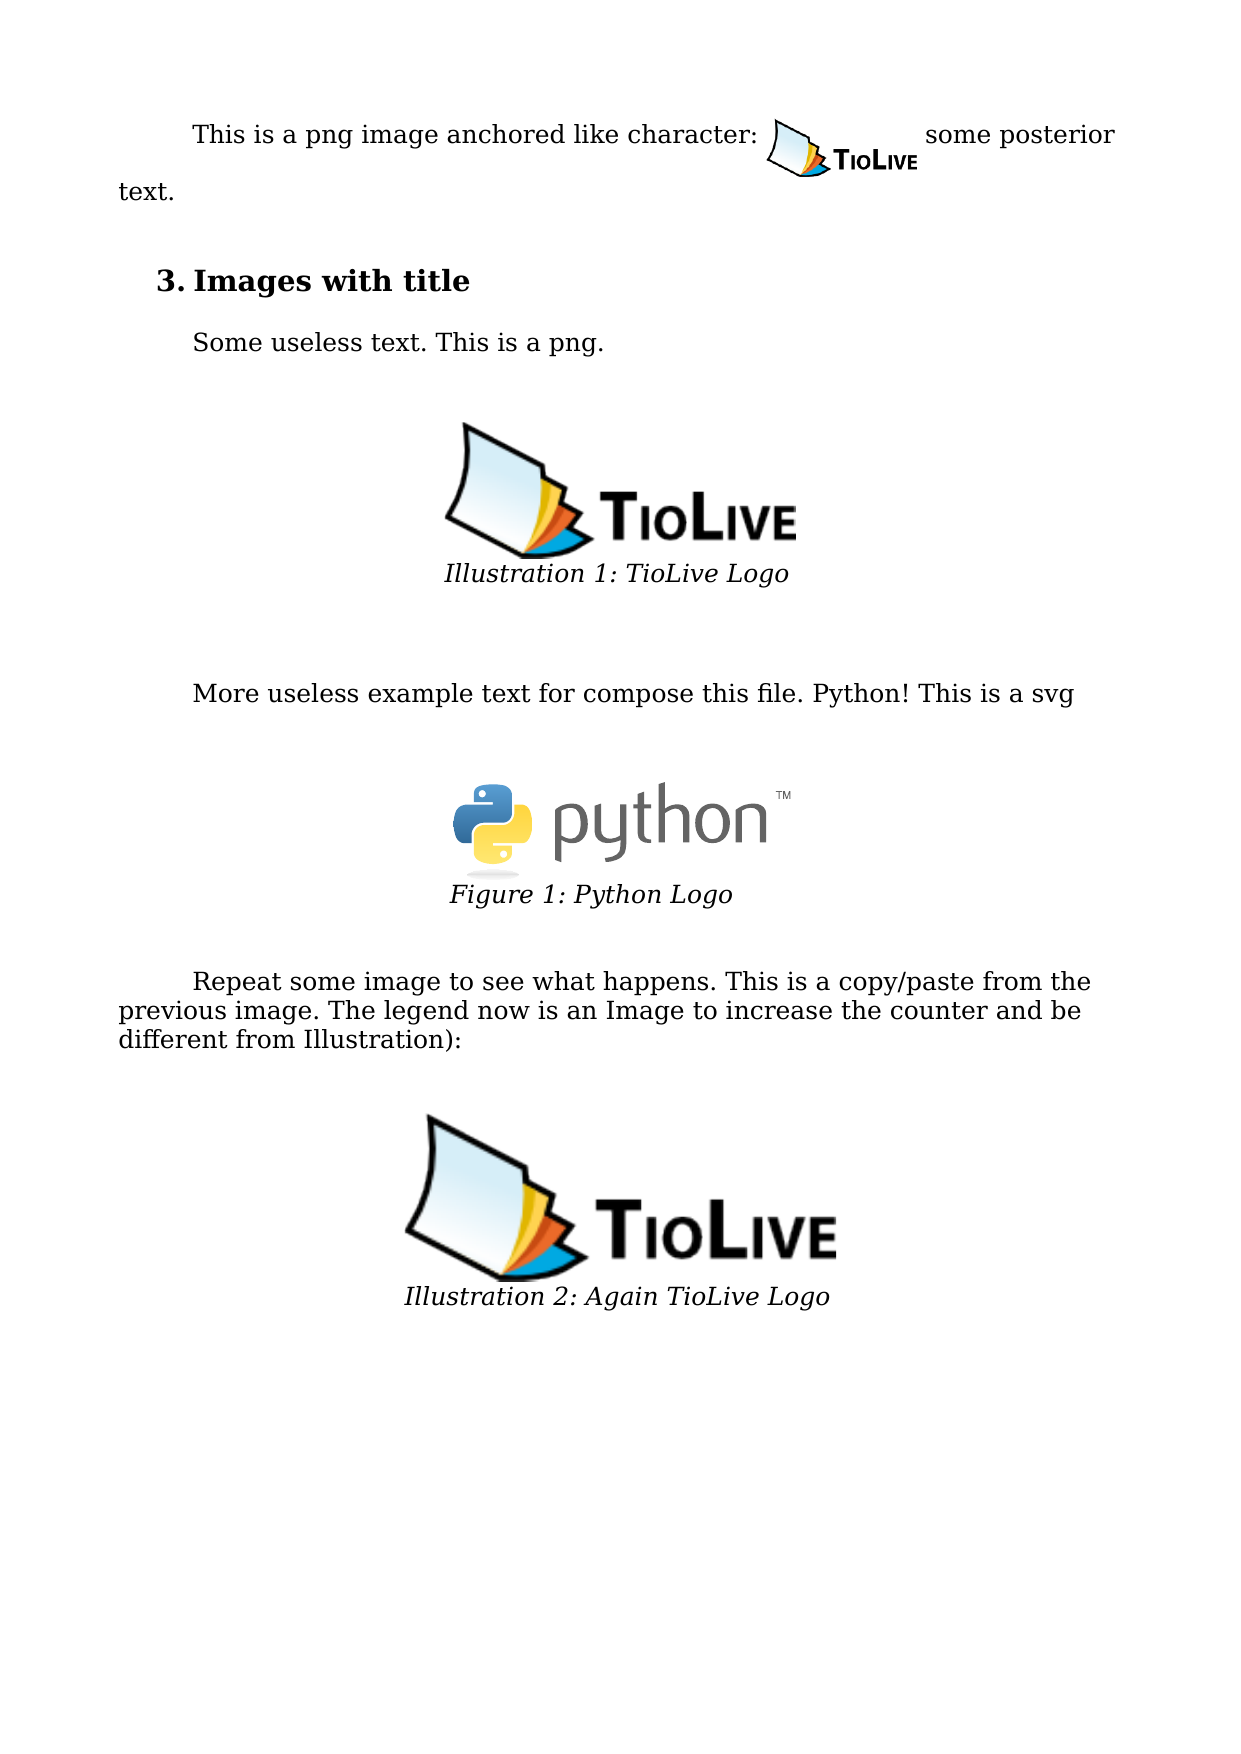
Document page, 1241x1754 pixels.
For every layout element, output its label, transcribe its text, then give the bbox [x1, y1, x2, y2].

list Images with title [156, 264, 1122, 299]
text Illustration 2: Again TioLive Logo [404, 1282, 836, 1311]
text Figure 1: Python Logo [449, 780, 790, 909]
text Illustration 1: TioLive Logo [444, 559, 796, 588]
picture [444, 422, 796, 559]
text This is a png image anchored like character: some posterior text. [118, 118, 1122, 206]
text Some useless text. This is a png. [118, 328, 1122, 357]
text Repeat some image to see what happens. This is a copy/paste from the previous image. The legend now is an Image to increase the counter and be different from Illustration): [118, 967, 1122, 1055]
picture [404, 1113, 837, 1282]
text More useless example text for compose this file. Python! This is a svg [118, 680, 1122, 709]
picture [766, 118, 917, 177]
